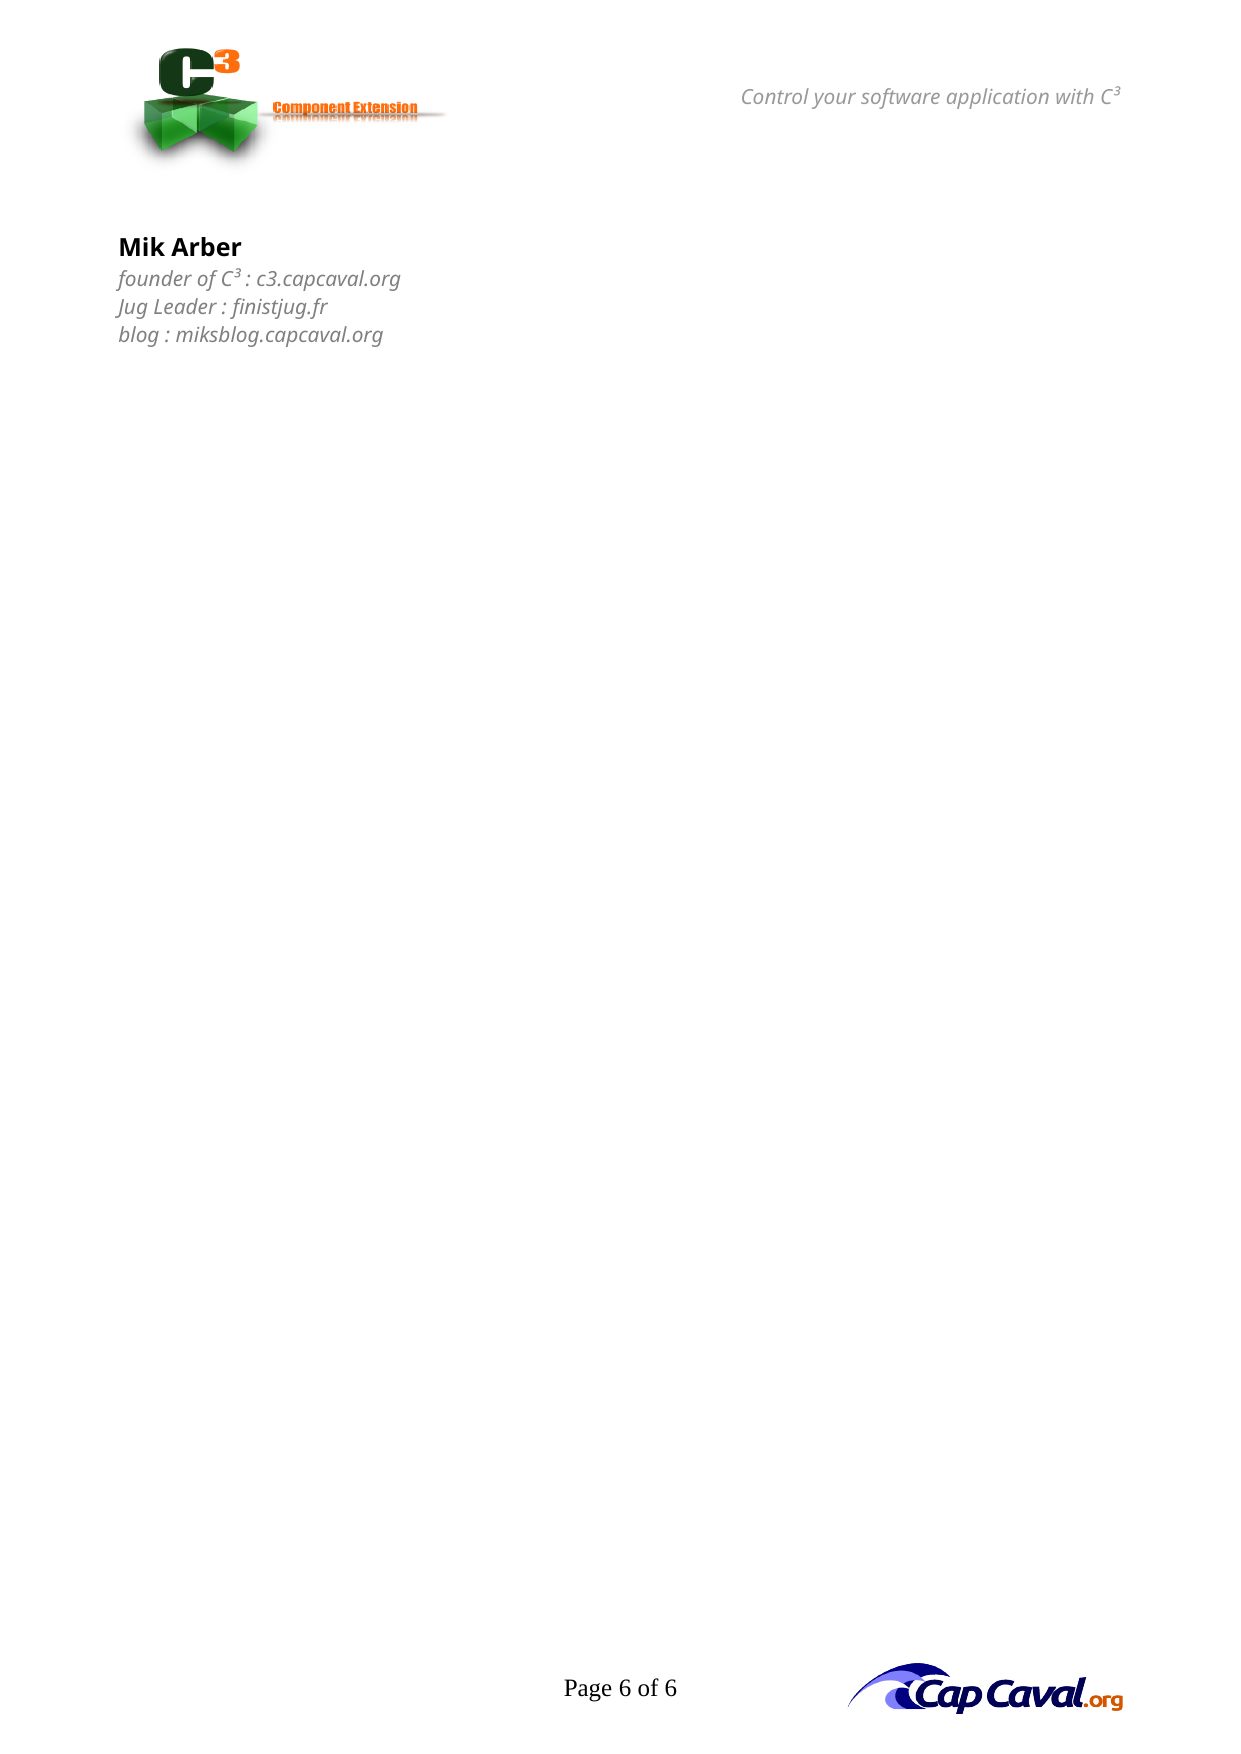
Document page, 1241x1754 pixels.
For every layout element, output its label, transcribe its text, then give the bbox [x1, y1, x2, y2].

text blog : miksblog.capcaval.org [118, 321, 1122, 349]
text Mik Arber [118, 229, 1122, 264]
text Jug Leader : finistjug.fr [118, 292, 1122, 321]
picture [119, 46, 451, 176]
picture [847, 1663, 1123, 1714]
text founder of C³ : c3.capcaval.org [118, 264, 1122, 292]
